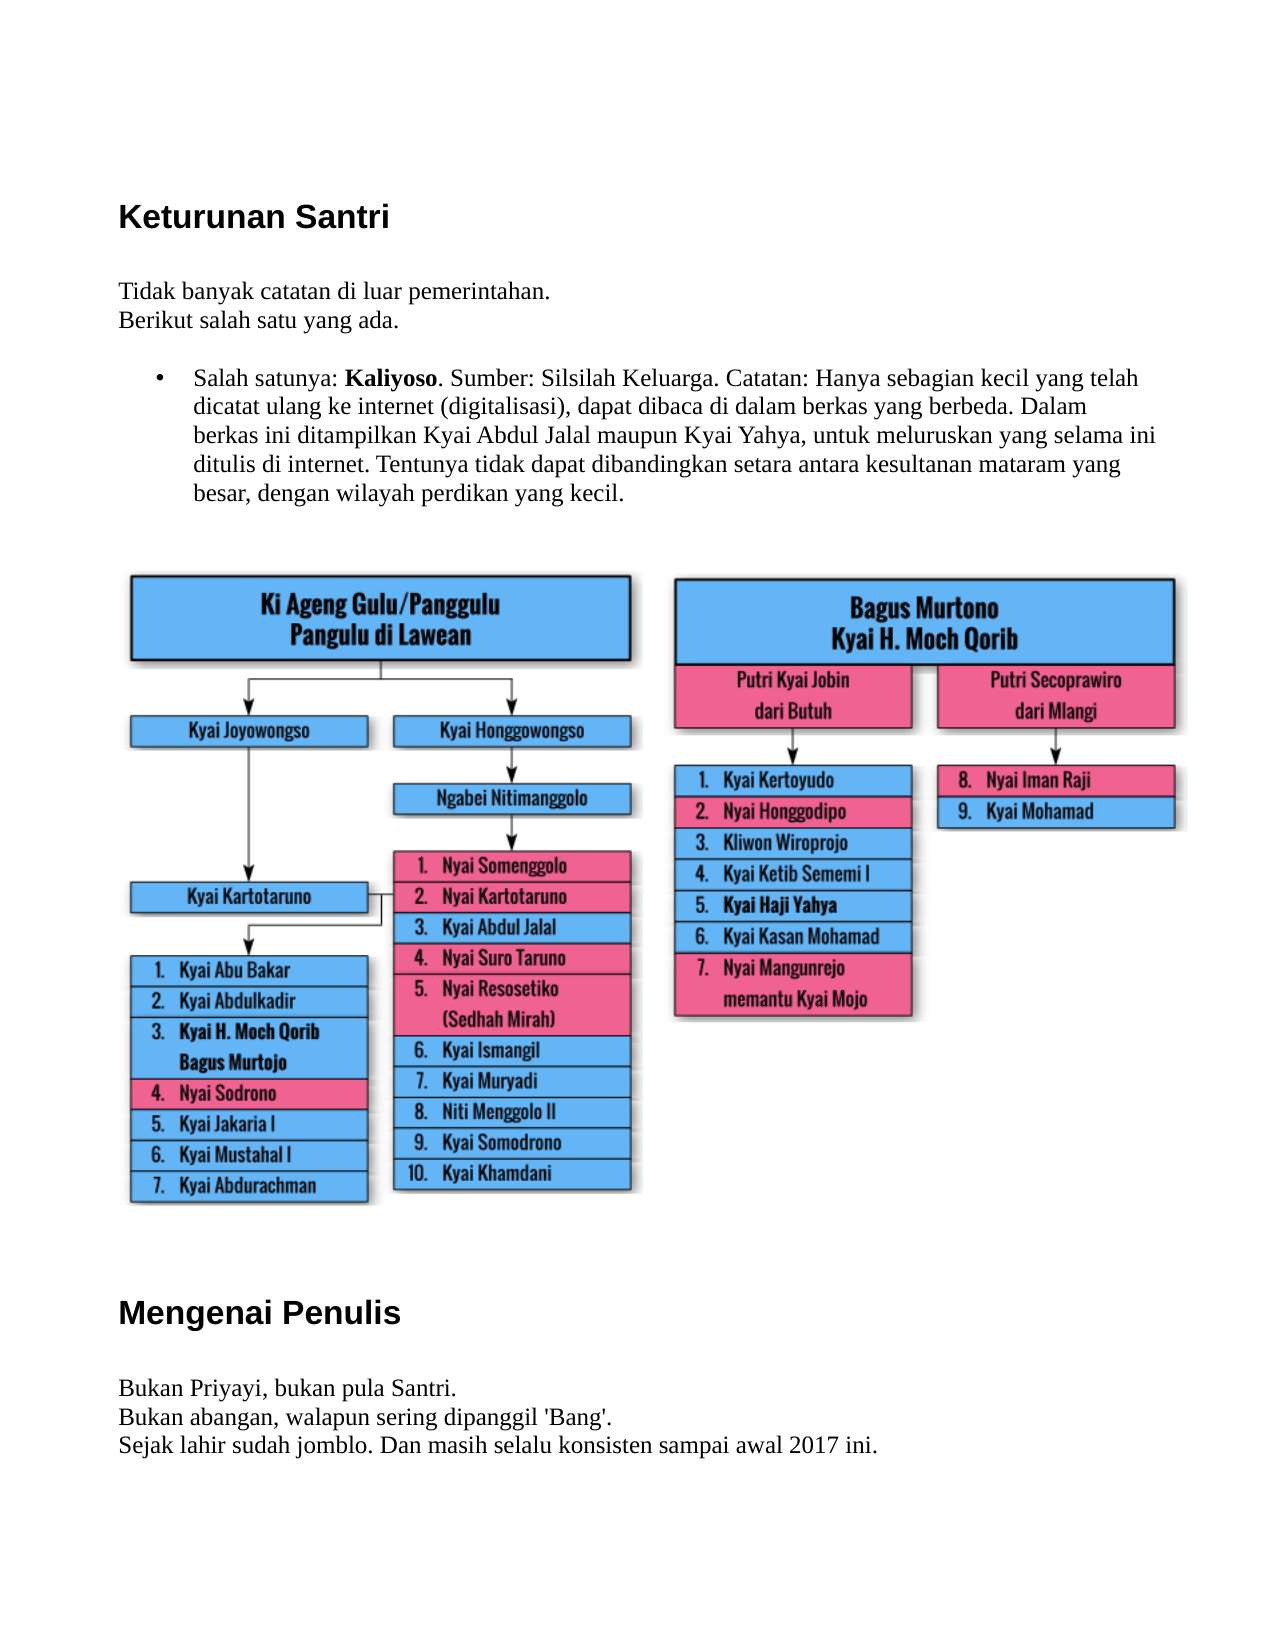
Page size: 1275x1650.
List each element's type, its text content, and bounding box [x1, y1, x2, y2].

list Salah satunya: Kaliyoso. Sumber: Silsilah Keluarga. Catatan: Hanya sebagian kecil yang telah dicatat ulang ke internet (digitalisasi), dapat dibaca di dalam berkas yang berbeda. Dalam berkas ini ditampilkan Kyai Abdul Jalal maupun Kyai Yahya, untuk meluruskan yang selama ini ditulis di internet. Tentunya tidak dapat dibandingkan setara antara kesultanan mataram yang besar, dengan wilayah perdikan yang kecil. [156, 363, 1157, 506]
picture [662, 566, 1188, 1029]
text Berikut salah satu yang ada. [118, 305, 1157, 334]
picture [118, 563, 644, 1215]
text Bukan abangan, walapun sering dipanggil 'Bang'. [118, 1402, 1157, 1431]
text Bukan Priyayi, bukan pula Santri. [118, 1373, 1157, 1402]
text Sejak lahir sudah jomblo. Dan masih selalu konsisten sampai awal 2017 ini. [118, 1431, 1157, 1459]
subtitle Keturunan Santri [118, 196, 1157, 235]
subtitle Mengenai Penulis [118, 1293, 1157, 1332]
text Tidak banyak catatan di luar pemerintahan. [118, 276, 1157, 305]
